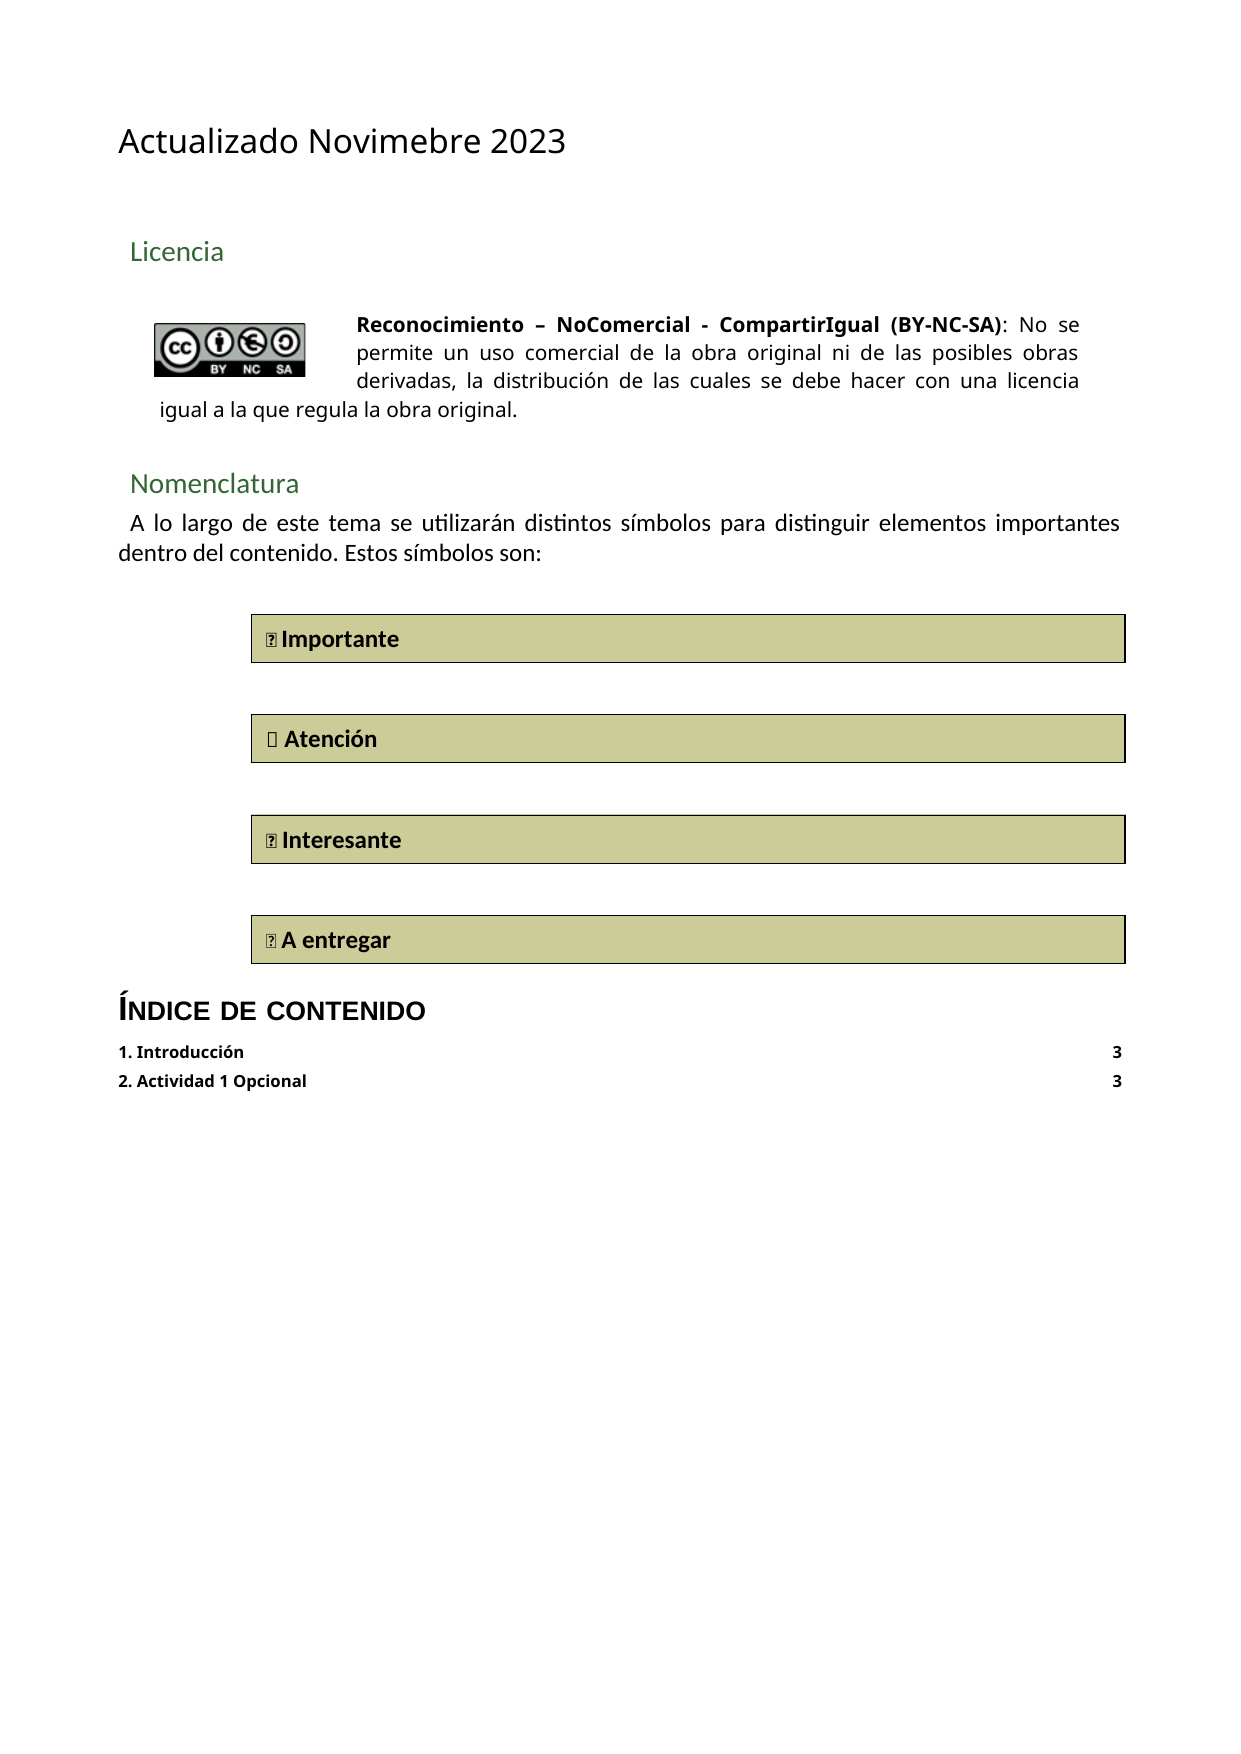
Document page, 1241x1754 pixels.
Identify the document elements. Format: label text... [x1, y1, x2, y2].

text Actualizado Novimebre 2023 [118, 118, 1122, 163]
text Reconocimiento – NoComercial - CompartirIgual (BY-NC-SA): No se permite un uso comercial de la obra original ni de las posibles obras derivadas, la distribución de las cuales se debe hacer con una licencia igual a la que regula la obra original. [159, 310, 1080, 423]
text A lo largo de este tema se utilizarán distintos símbolos para distinguir elementos importantes dentro del contenido. Estos símbolos son: [118, 507, 1122, 568]
text 1. Introducción 3 [118, 1040, 1122, 1063]
text 💬 Interesante [252, 816, 1124, 863]
text Nomenclatura [118, 465, 1122, 500]
text ❕ Atención [252, 715, 1124, 762]
text Licencia [118, 233, 1122, 268]
text 📖 Importante [252, 615, 1124, 662]
picture [154, 323, 306, 377]
text 📕 A entregar [252, 916, 1124, 963]
text 2. Actividad 1 Opcional 3 [118, 1069, 1122, 1092]
text Índice de contenido [118, 989, 1122, 1028]
